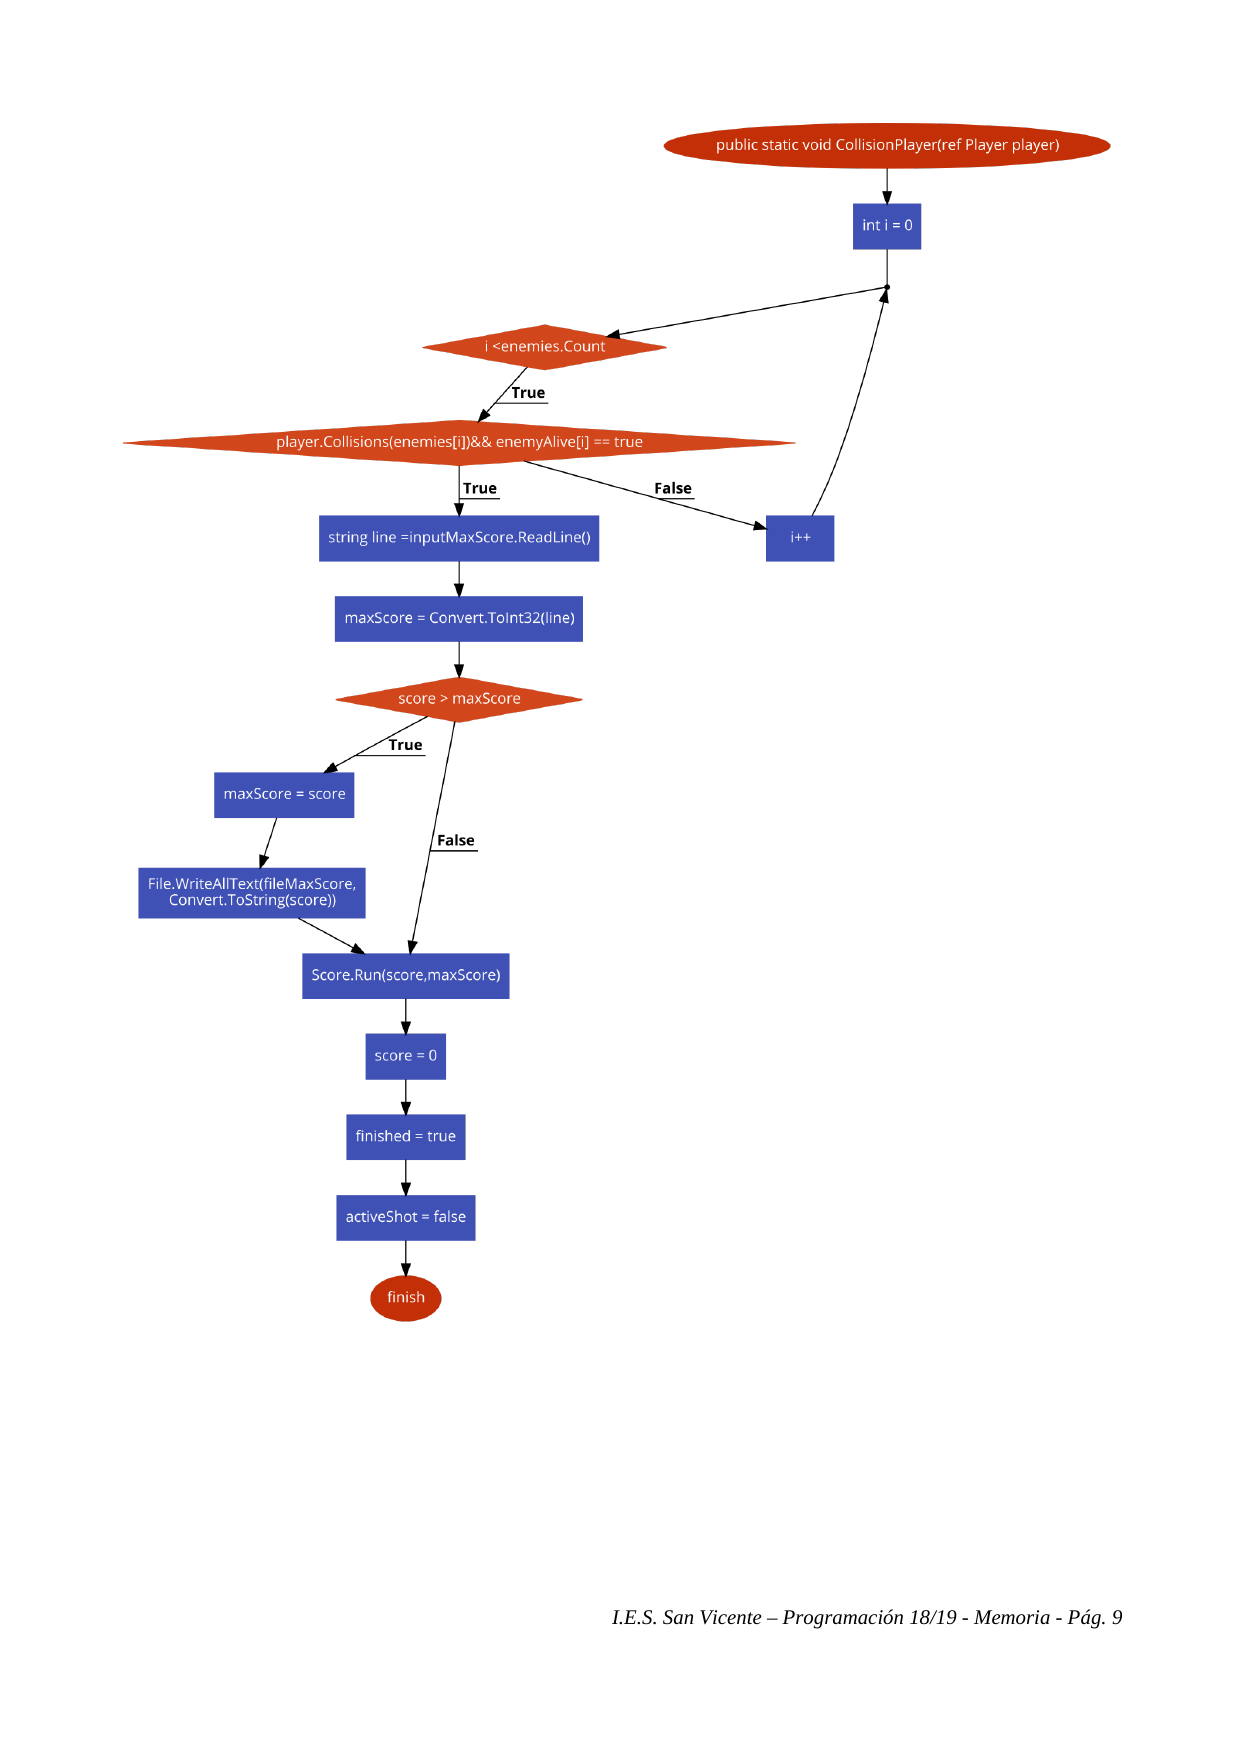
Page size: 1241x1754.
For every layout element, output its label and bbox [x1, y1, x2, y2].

picture [118, 118, 1123, 1334]
